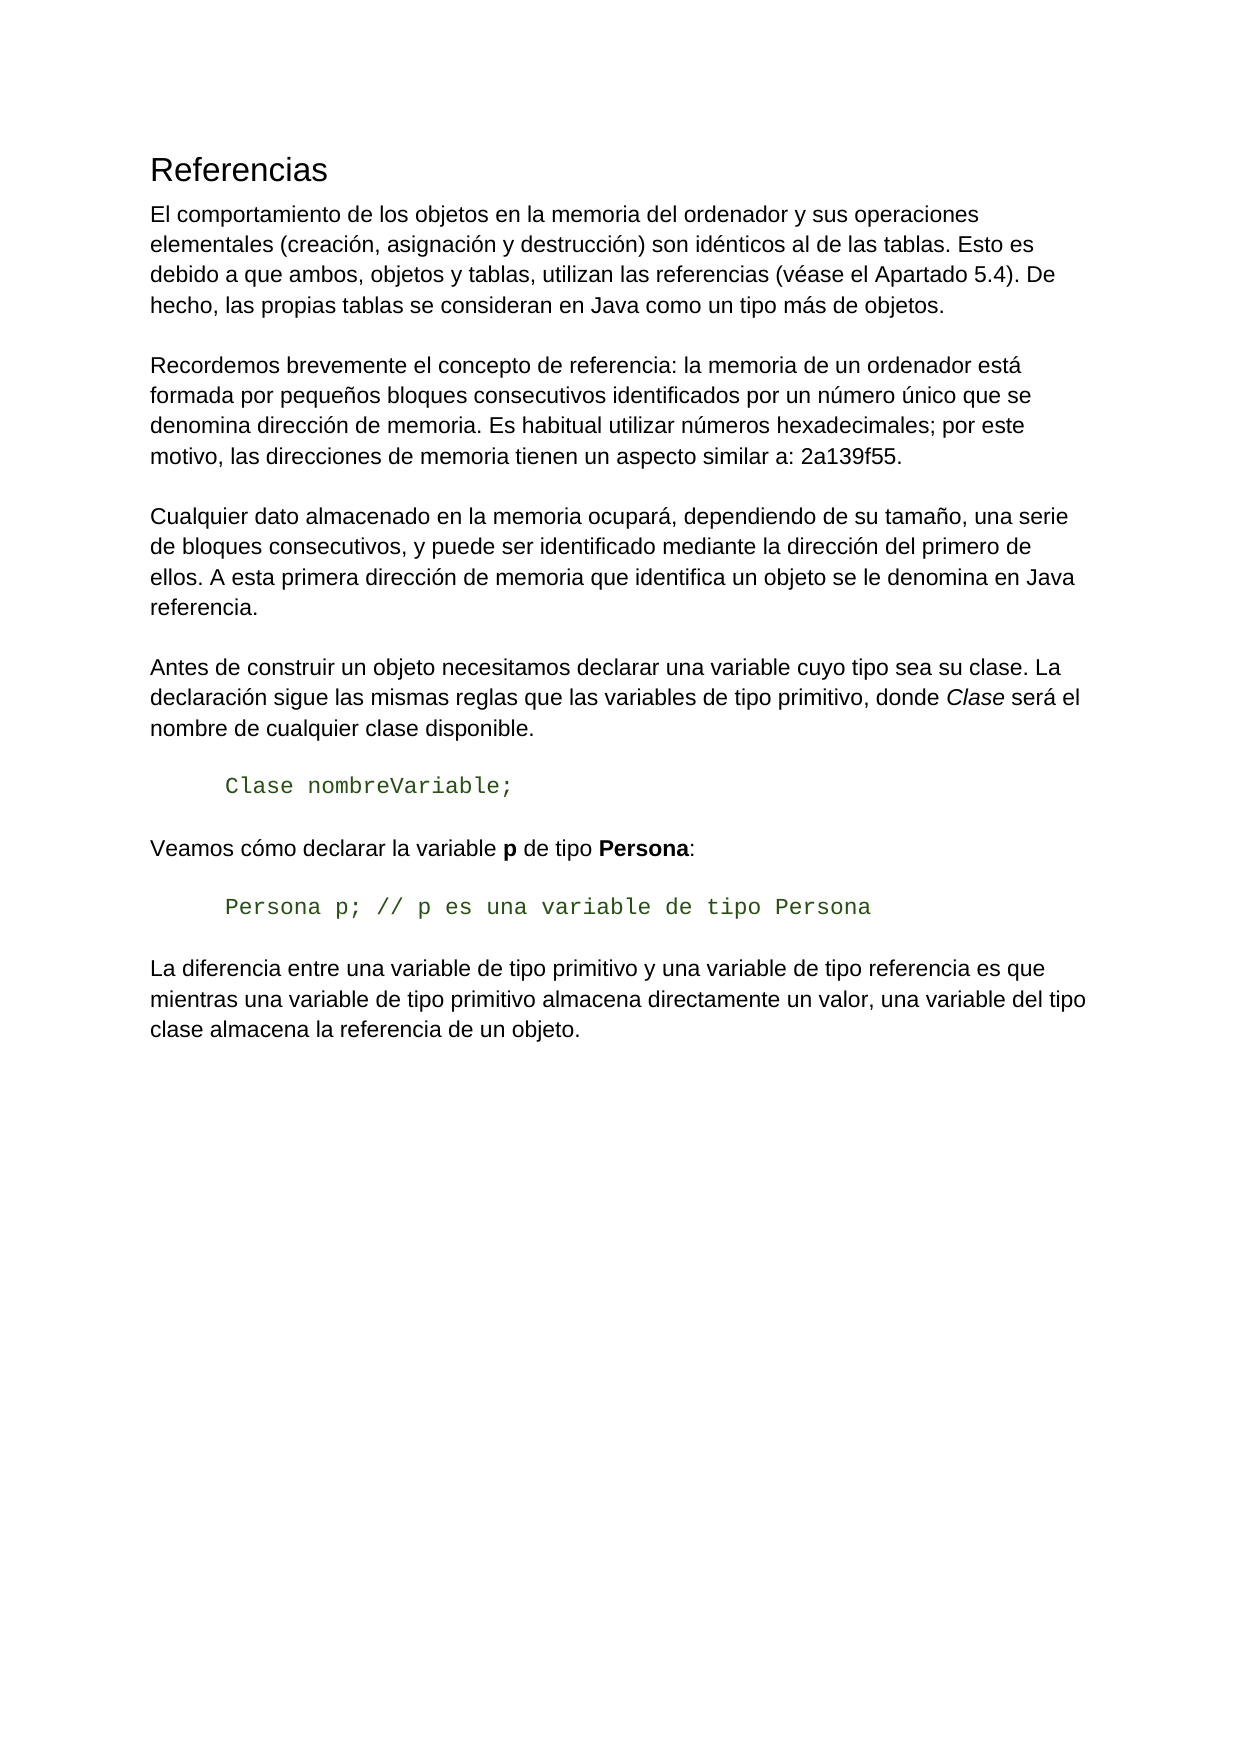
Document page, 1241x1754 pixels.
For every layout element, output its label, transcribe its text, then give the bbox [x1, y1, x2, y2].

text Antes de construir un objeto necesitamos declarar una variable cuyo tipo sea su clase. La declaración sigue las mismas reglas que las variables de tipo primitivo, donde Clase será el nombre de cualquier clase disponible. [150, 654, 1090, 741]
text La diferencia entre una variable de tipo primitivo y una variable de tipo referencia es que mientras una variable de tipo primitivo almacena directamente un valor, una variable del tipo clase almacena la referencia de un objeto. [150, 955, 1090, 1042]
text El comportamiento de los objetos en la memoria del ordenador y sus operaciones elementales (creación, asignación y destrucción) son idénticos al de las tablas. Esto es debido a que ambos, objetos y tablas, utilizan las referencias (véase el Apartado 5.4). De hecho, las propias tablas se consideran en Java como un tipo más de objetos. [150, 201, 1090, 318]
text Recordemos brevemente el concepto de referencia: la memoria de un ordenador está formada por pequeños bloques consecutivos identificados por un número único que se denomina dirección de memoria. Es habitual utilizar números hexadecimales; por este motivo, las direcciones de memoria tienen un aspecto similar a: 2a139f55. [150, 352, 1090, 469]
text Cualquier dato almacenado en la memoria ocupará, dependiendo de su tamaño, una serie de bloques consecutivos, y puede ser identificado mediante la dirección del primero de ellos. A esta primera dirección de memoria que identifica un objeto se le denomina en Java referencia. [150, 503, 1090, 620]
text Clase nombreVariable; [150, 775, 1090, 801]
subtitle Referencias [150, 150, 1090, 188]
text Veamos cómo declarar la variable p de tipo Persona: [150, 835, 1090, 861]
text Persona p; // p es una variable de tipo Persona [150, 895, 1090, 921]
